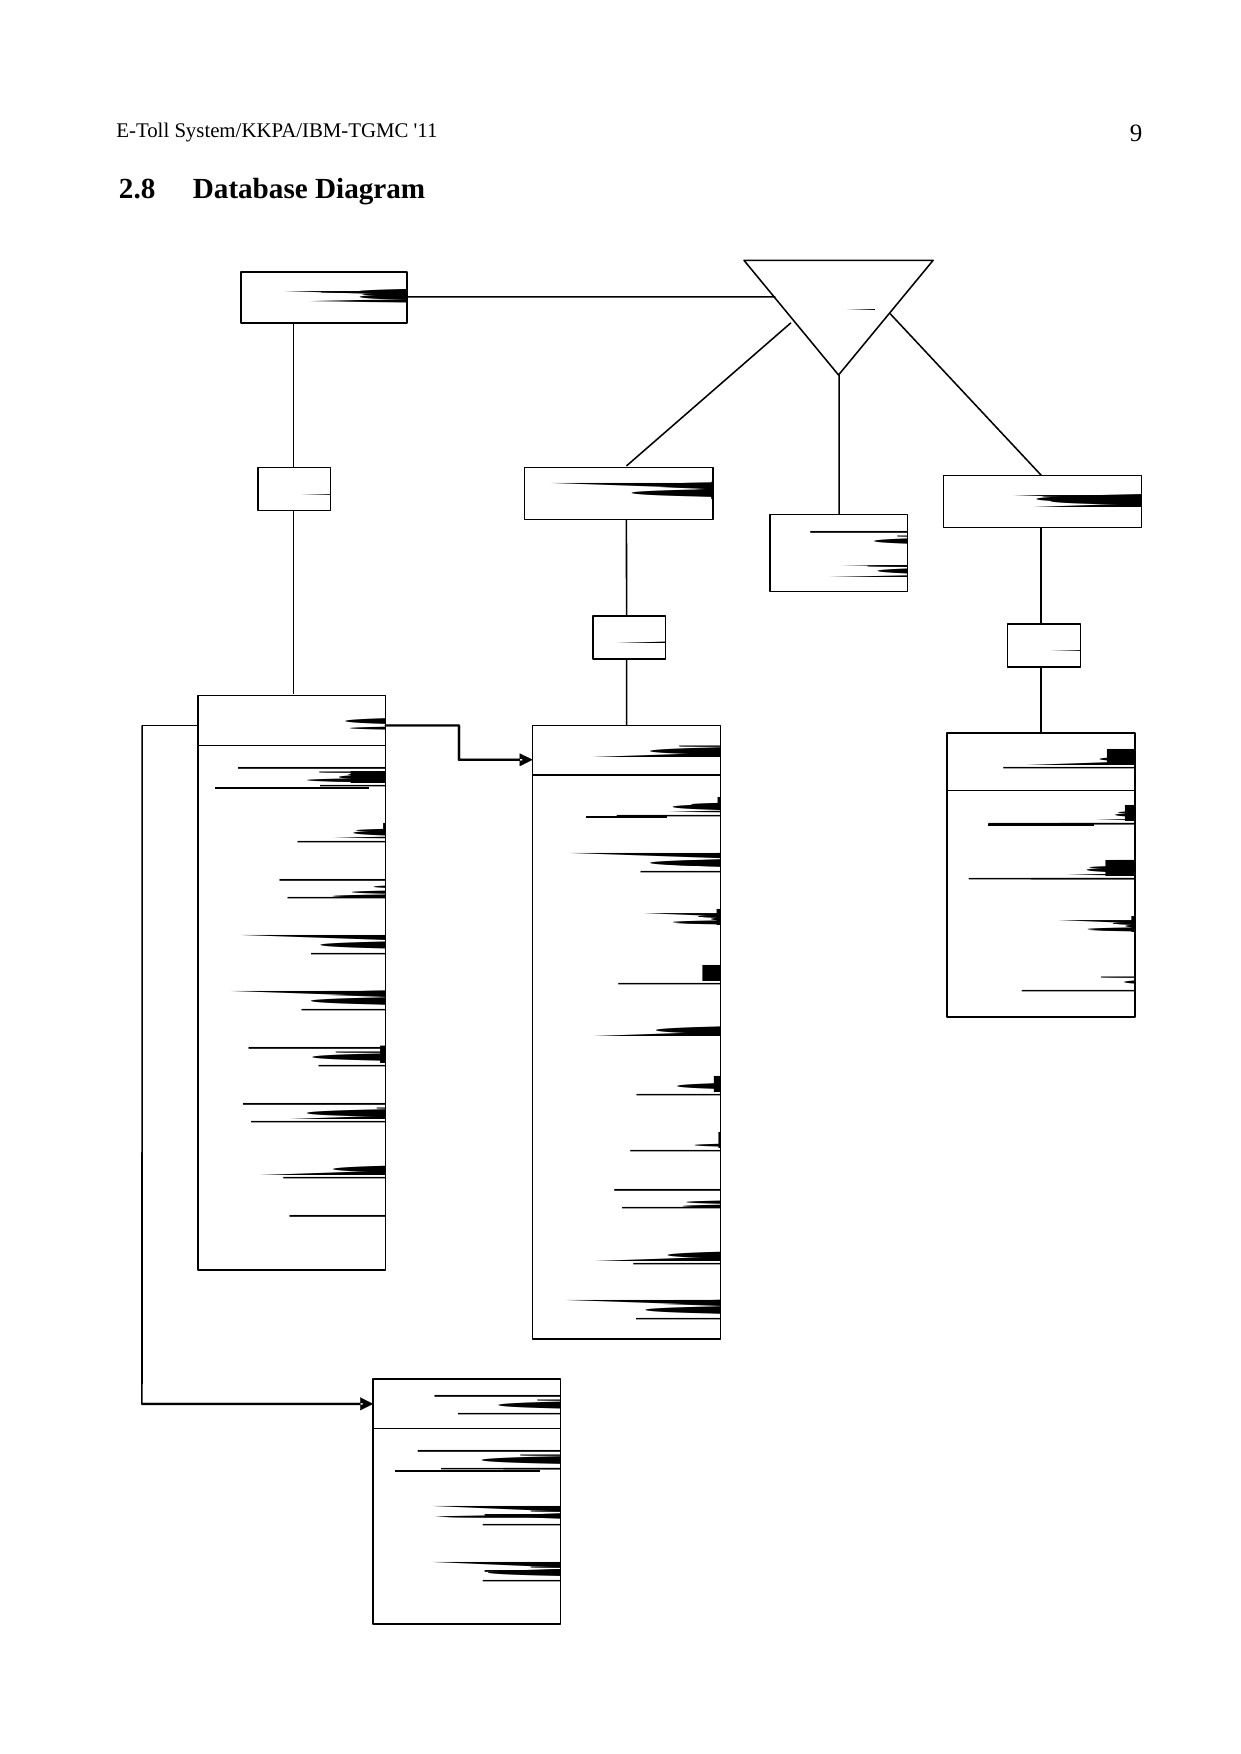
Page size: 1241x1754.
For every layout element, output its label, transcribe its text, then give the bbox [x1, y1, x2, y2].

subtitle Database Diagram [119, 172, 1165, 205]
